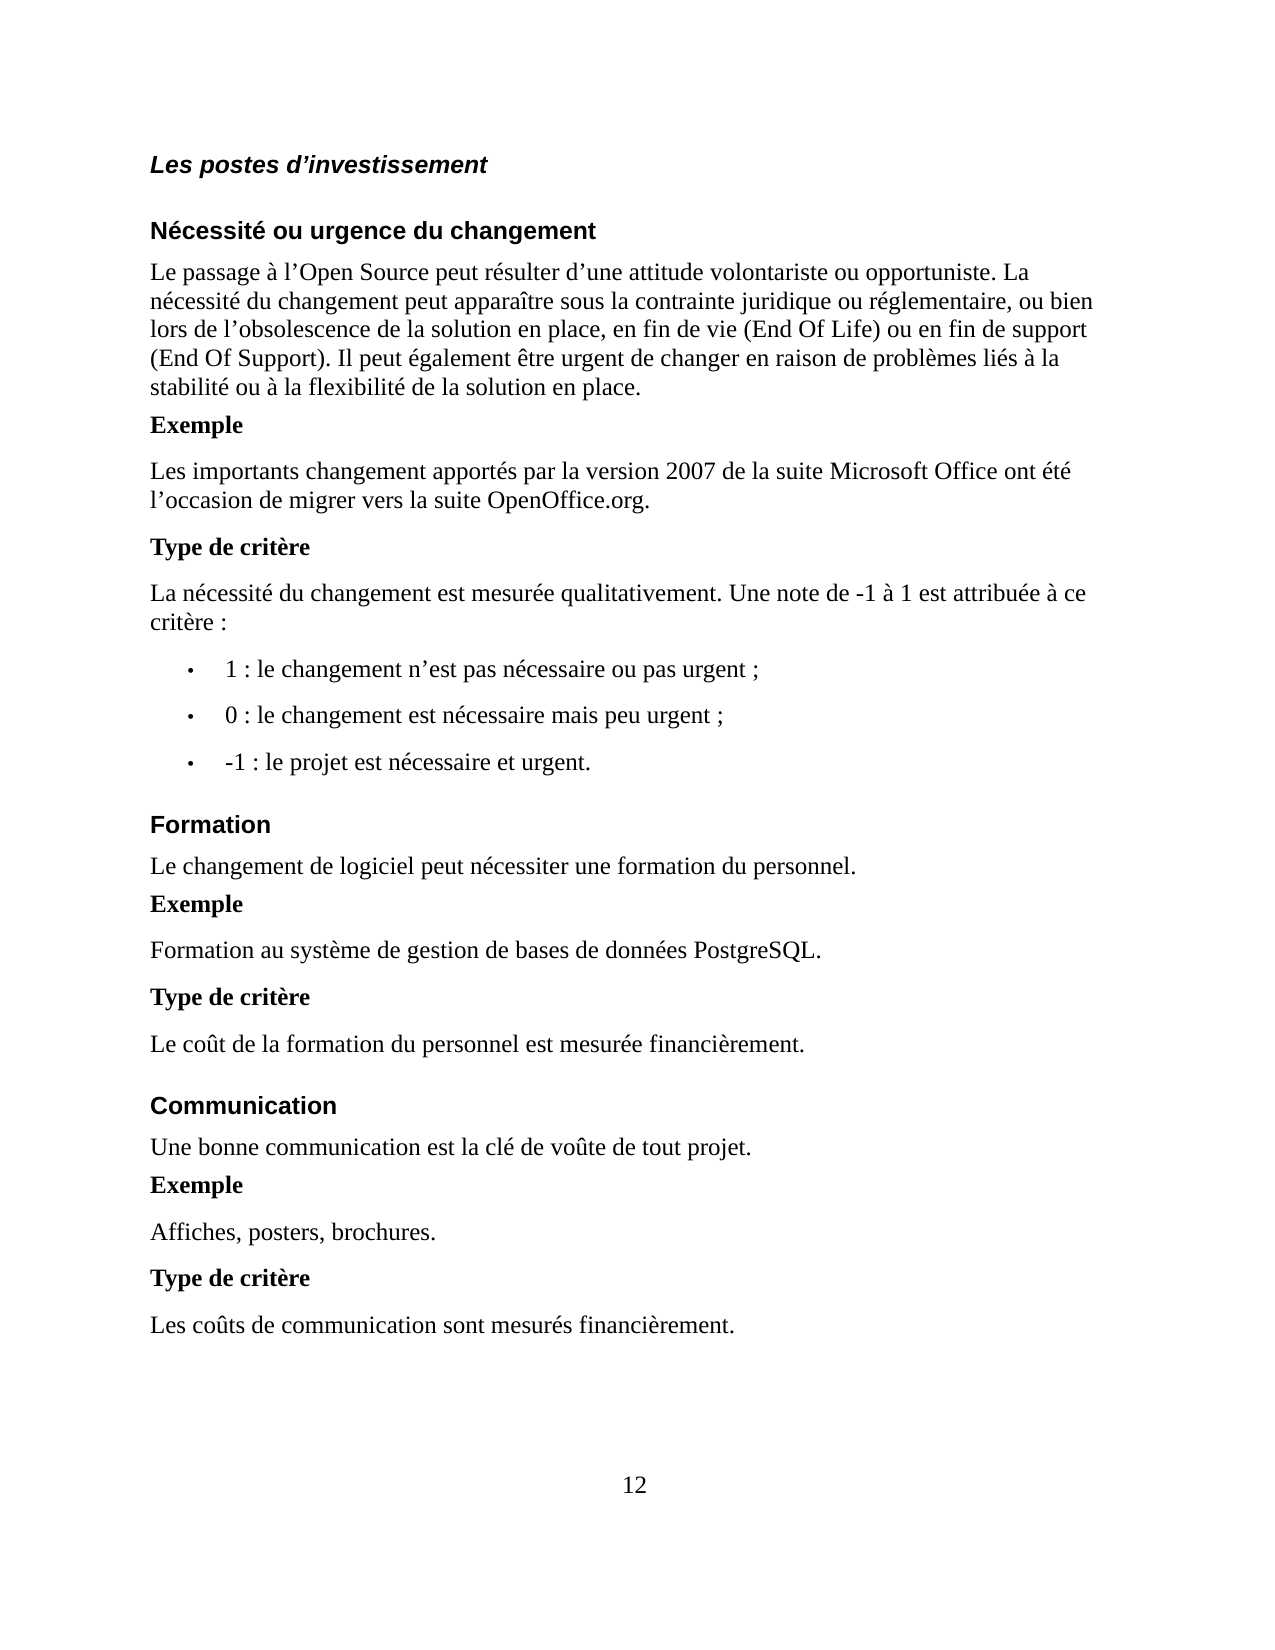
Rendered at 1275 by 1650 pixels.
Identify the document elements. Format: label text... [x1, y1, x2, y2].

list 1 : le changement n’est pas nécessaire ou pas urgent ; [187, 654, 1125, 683]
text Affiches, posters, brochures. [150, 1217, 1125, 1246]
subtitle Nécessité ou urgence du changement [150, 216, 1125, 244]
text Le changement de logiciel peut nécessiter une formation du personnel. [150, 851, 1125, 880]
list 0 : le changement est nécessaire mais peu urgent ; [187, 701, 1125, 729]
text La nécessité du changement est mesurée qualitativement. Une note de -1 à 1 est attribuée à ce critère : [150, 578, 1125, 636]
text Type de critère [150, 532, 1125, 561]
subtitle Formation [150, 810, 1125, 838]
text Formation au système de gestion de bases de données PostgreSQL. [150, 935, 1125, 964]
text Les importants changement apportés par la version 2007 de la suite Microsoft Office ont été l’occasion de migrer vers la suite OpenOffice.org. [150, 456, 1125, 514]
subtitle Les postes d’investissement [150, 150, 1125, 178]
text Exemple [150, 410, 1125, 438]
text Type de critère [150, 1263, 1125, 1292]
text Les coûts de communication sont mesurés financièrement. [150, 1310, 1125, 1339]
text Le passage à l’Open Source peut résulter d’une attitude volontariste ou opportuniste. La nécessité du changement peut apparaître sous la contrainte juridique ou réglementaire, ou bien lors de l’obsolescence de la solution en place, en fin de vie (End Of Life) ou en fin de support (End Of Support). Il peut également être urgent de changer en raison de problèmes liés à la stabilité ou à la flexibilité de la solution en place. [150, 257, 1125, 401]
text Type de critère [150, 982, 1125, 1011]
list -1 : le projet est nécessaire et urgent. [187, 747, 1125, 776]
text Exemple [150, 1170, 1125, 1199]
subtitle Communication [150, 1091, 1125, 1120]
text Le coût de la formation du personnel est mesurée financièrement. [150, 1029, 1125, 1057]
text Une bonne communication est la clé de voûte de tout projet. [150, 1132, 1125, 1161]
text Exemple [150, 889, 1125, 917]
